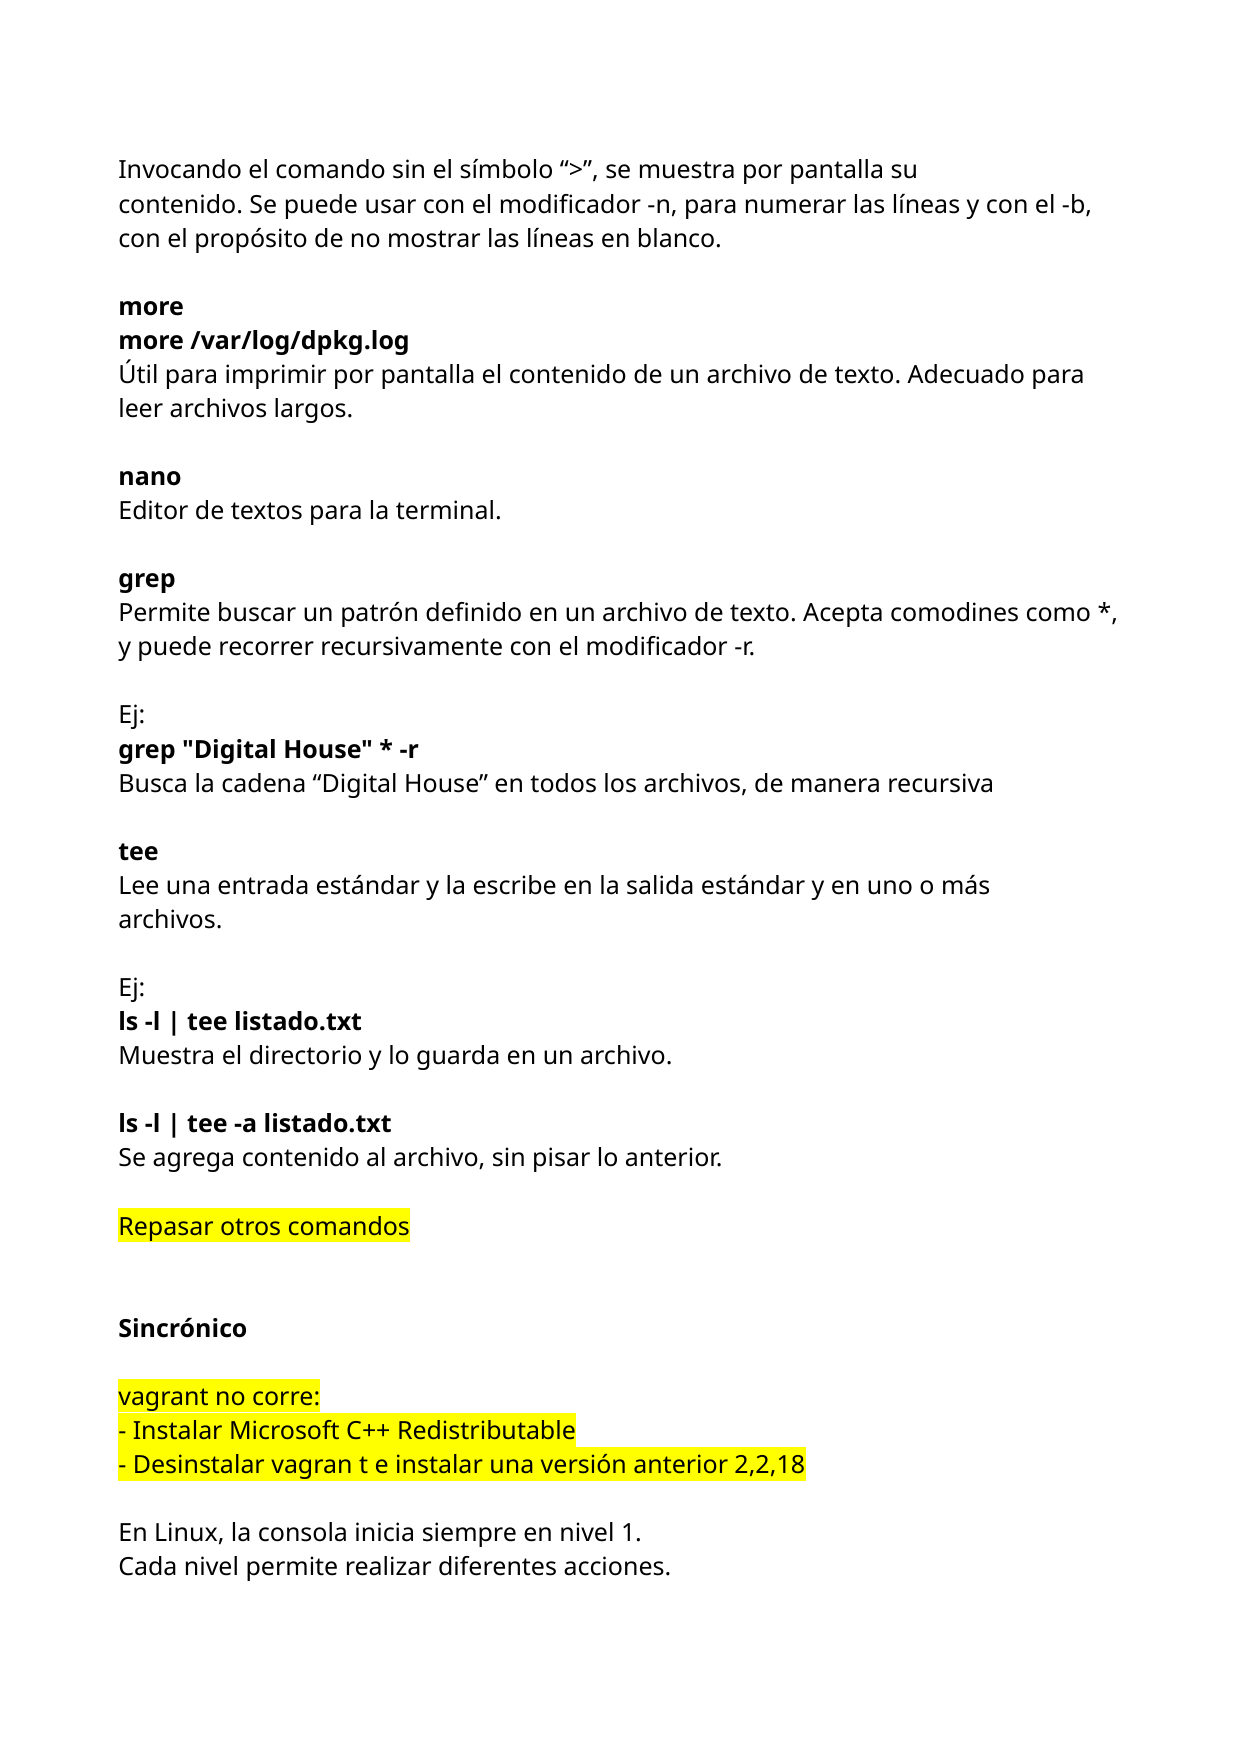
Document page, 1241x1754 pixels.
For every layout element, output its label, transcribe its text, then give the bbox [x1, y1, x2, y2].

text vagrant no corre: [118, 1378, 1122, 1412]
text grep [118, 561, 1122, 595]
text contenido. Se puede usar con el modificador -n, para numerar las líneas y con el -b, con el propósito de no mostrar las líneas en blanco. [118, 186, 1122, 254]
text Ej: [118, 697, 1122, 731]
text - Instalar Microsoft C++ Redistributable [118, 1412, 1122, 1447]
text - Desinstalar vagran t e instalar una versión anterior 2,2,18 [118, 1447, 1122, 1481]
text Sincrónico [118, 1310, 1122, 1344]
text nano [118, 459, 1122, 493]
text grep "Digital House" * -r [118, 731, 1122, 765]
text tee [118, 833, 1122, 867]
text Permite buscar un patrón definido en un archivo de texto. Acepta comodines como *, y puede recorrer recursivamente con el modificador -r. [118, 595, 1122, 663]
text Se agrega contenido al archivo, sin pisar lo anterior. [118, 1140, 1122, 1174]
text archivos. [118, 902, 1122, 936]
text Busca la cadena “Digital House” en todos los archivos, de manera recursiva [118, 765, 1122, 799]
text Cada nivel permite realizar diferentes acciones. [118, 1549, 1122, 1583]
text Lee una entrada estándar y la escribe en la salida estándar y en uno o más [118, 867, 1122, 902]
text Invocando el comando sin el símbolo “>”, se muestra por pantalla su [118, 152, 1122, 186]
text Útil para imprimir por pantalla el contenido de un archivo de texto. Adecuado para leer archivos largos. [118, 357, 1122, 425]
text Muestra el directorio y lo guarda en un archivo. [118, 1038, 1122, 1072]
text more [118, 288, 1122, 322]
text ls -l | tee -a listado.txt [118, 1106, 1122, 1140]
text Repasar otros comandos [118, 1208, 1122, 1242]
text ls -l | tee listado.txt [118, 1004, 1122, 1038]
text more /var/log/dpkg.log [118, 322, 1122, 357]
text En Linux, la consola inicia siempre en nivel 1. [118, 1515, 1122, 1549]
text Editor de textos para la terminal. [118, 493, 1122, 527]
text Ej: [118, 970, 1122, 1004]
